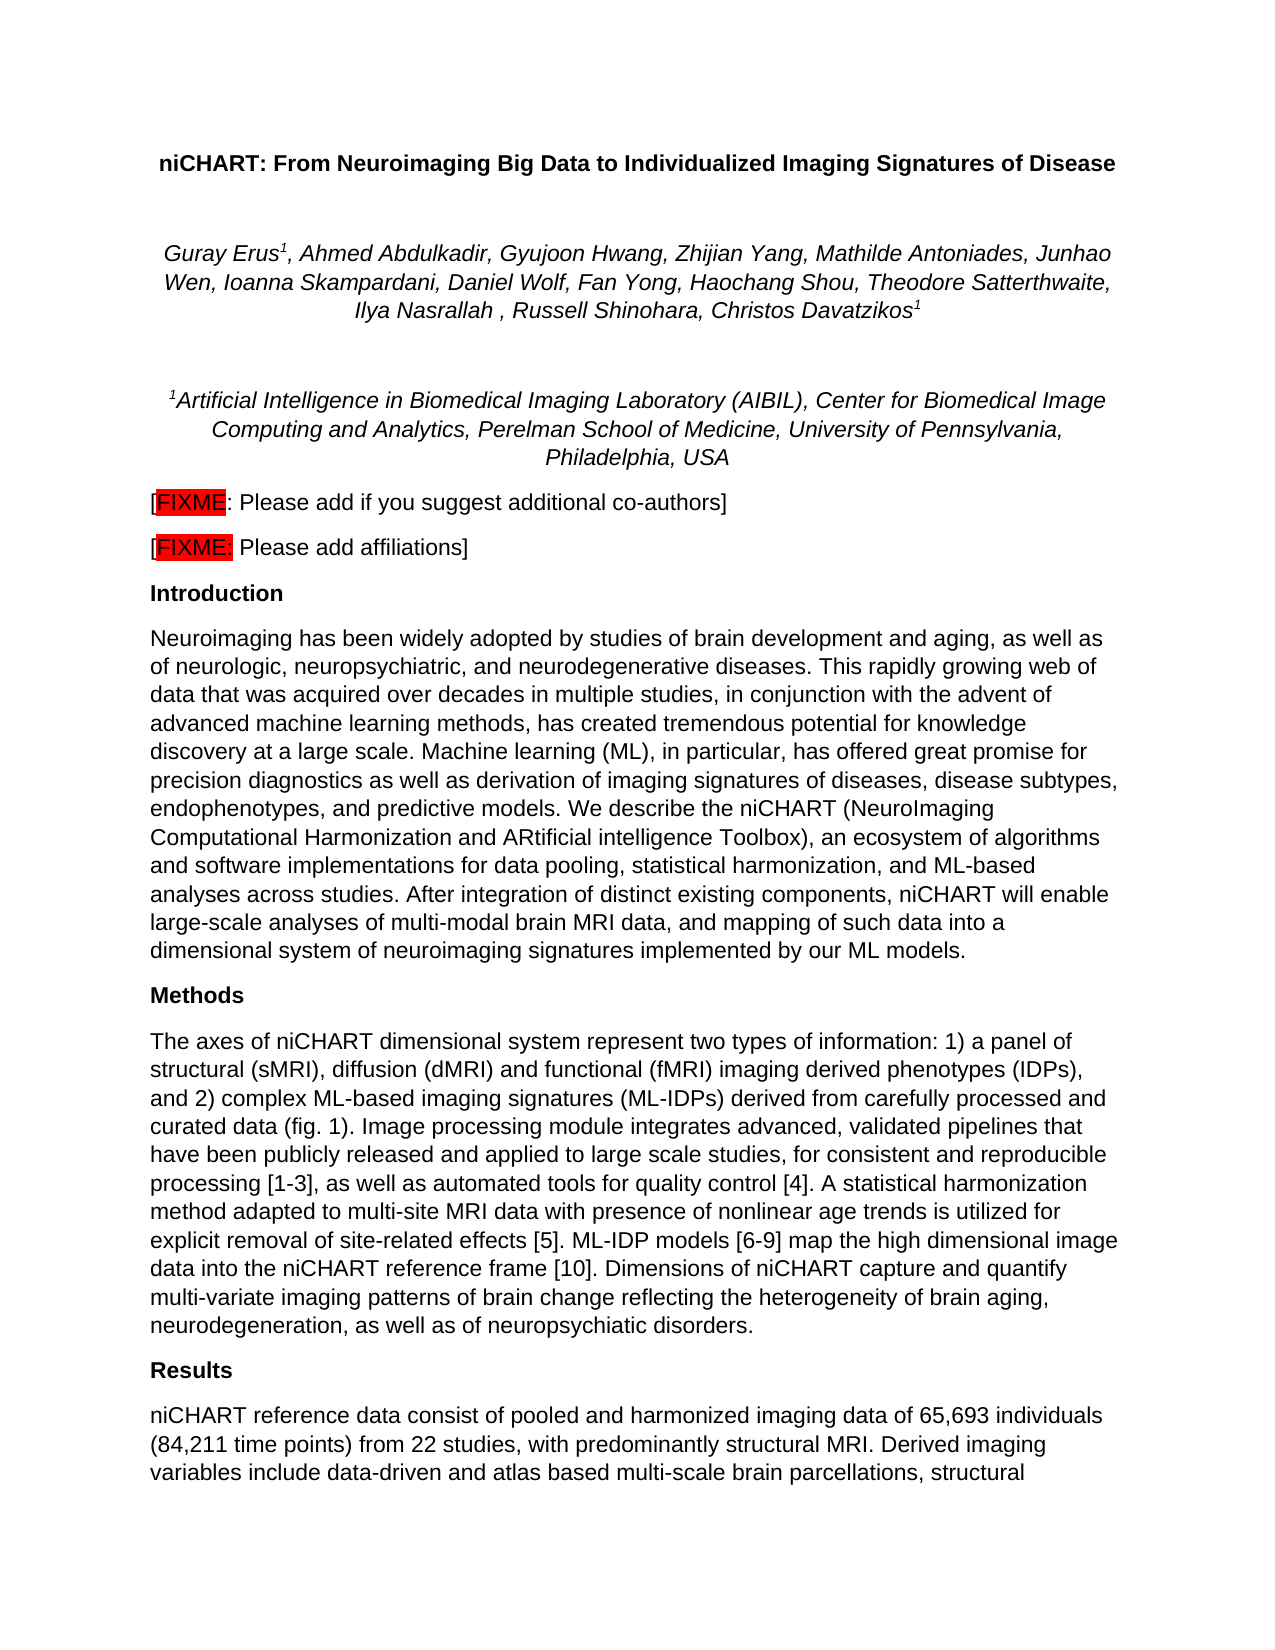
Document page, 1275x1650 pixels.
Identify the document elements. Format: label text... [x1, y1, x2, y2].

text [FIXME: Please add if you suggest additional co-authors] [150, 489, 1125, 516]
text niCHART reference data consist of pooled and harmonized imaging data of 65,693 individuals (84,211 time points) from 22 studies, with predominantly structural MRI. Derived imaging variables include data-driven and atlas based multi-scale brain parcellations, structural [150, 1402, 1125, 1485]
text 1Artificial Intelligence in Biomedical Imaging Laboratory (AIBIL), Center for Biomedical Image Computing and Analytics, Perelman School of Medicine, University of Pennsylvania, Philadelphia, USA [150, 387, 1125, 471]
text niCHART: From Neuroimaging Big Data to Individualized Imaging Signatures of Disease [150, 150, 1125, 176]
text Results [150, 1357, 1125, 1383]
text Guray Erus1, Ahmed Abdulkadir, Gyujoon Hwang, Zhijian Yang, Mathilde Antoniades, Junhao Wen, Ioanna Skampardani, Daniel Wolf, Fan Yong, Haochang Shou, Theodore Satterthwaite, Ilya Nasrallah , Russell Shinohara, Christos Davatzikos1 [150, 240, 1125, 323]
text The axes of niCHART dimensional system represent two types of information: 1) a panel of structural (sMRI), diffusion (dMRI) and functional (fMRI) imaging derived phenotypes (IDPs), and 2) complex ML-based imaging signatures (ML-IDPs) derived from carefully processed and curated data (fig. 1). Image processing module integrates advanced, validated pipelines that have been publicly released and applied to large scale studies, for consistent and reproducible processing [1-3], as well as automated tools for quality control [4]. A statistical harmonization method adapted to multi-site MRI data with presence of nonlinear age trends is utilized for explicit removal of site-related effects [5]. ML-IDP models [6-9] map the high dimensional image data into the niCHART reference frame [10]. Dimensions of niCHART capture and quantify multi-variate imaging patterns of brain change reflecting the heterogeneity of brain aging, neurodegeneration, as well as of neuropsychiatic disorders. [150, 1028, 1125, 1338]
text Methods [150, 982, 1125, 1009]
text [FIXME: Please add affiliations] [150, 534, 1125, 561]
text Introduction [150, 579, 1125, 606]
text Neuroimaging has been widely adopted by studies of brain development and aging, as well as of neurologic, neuropsychiatric, and neurodegenerative diseases. This rapidly growing web of data that was acquired over decades in multiple studies, in conjunction with the advent of advanced machine learning methods, has created tremendous potential for knowledge discovery at a large scale. Machine learning (ML), in particular, has offered great promise for precision diagnostics as well as derivation of imaging signatures of diseases, disease subtypes, endophenotypes, and predictive models. We describe the niCHART (NeuroImaging Computational Harmonization and ARtificial intelligence Toolbox), an ecosystem of algorithms and software implementations for data pooling, statistical harmonization, and ML-based analyses across studies. After integration of distinct existing components, niCHART will enable large-scale analyses of multi-modal brain MRI data, and mapping of such data into a dimensional system of neuroimaging signatures implemented by our ML models. [150, 624, 1125, 964]
